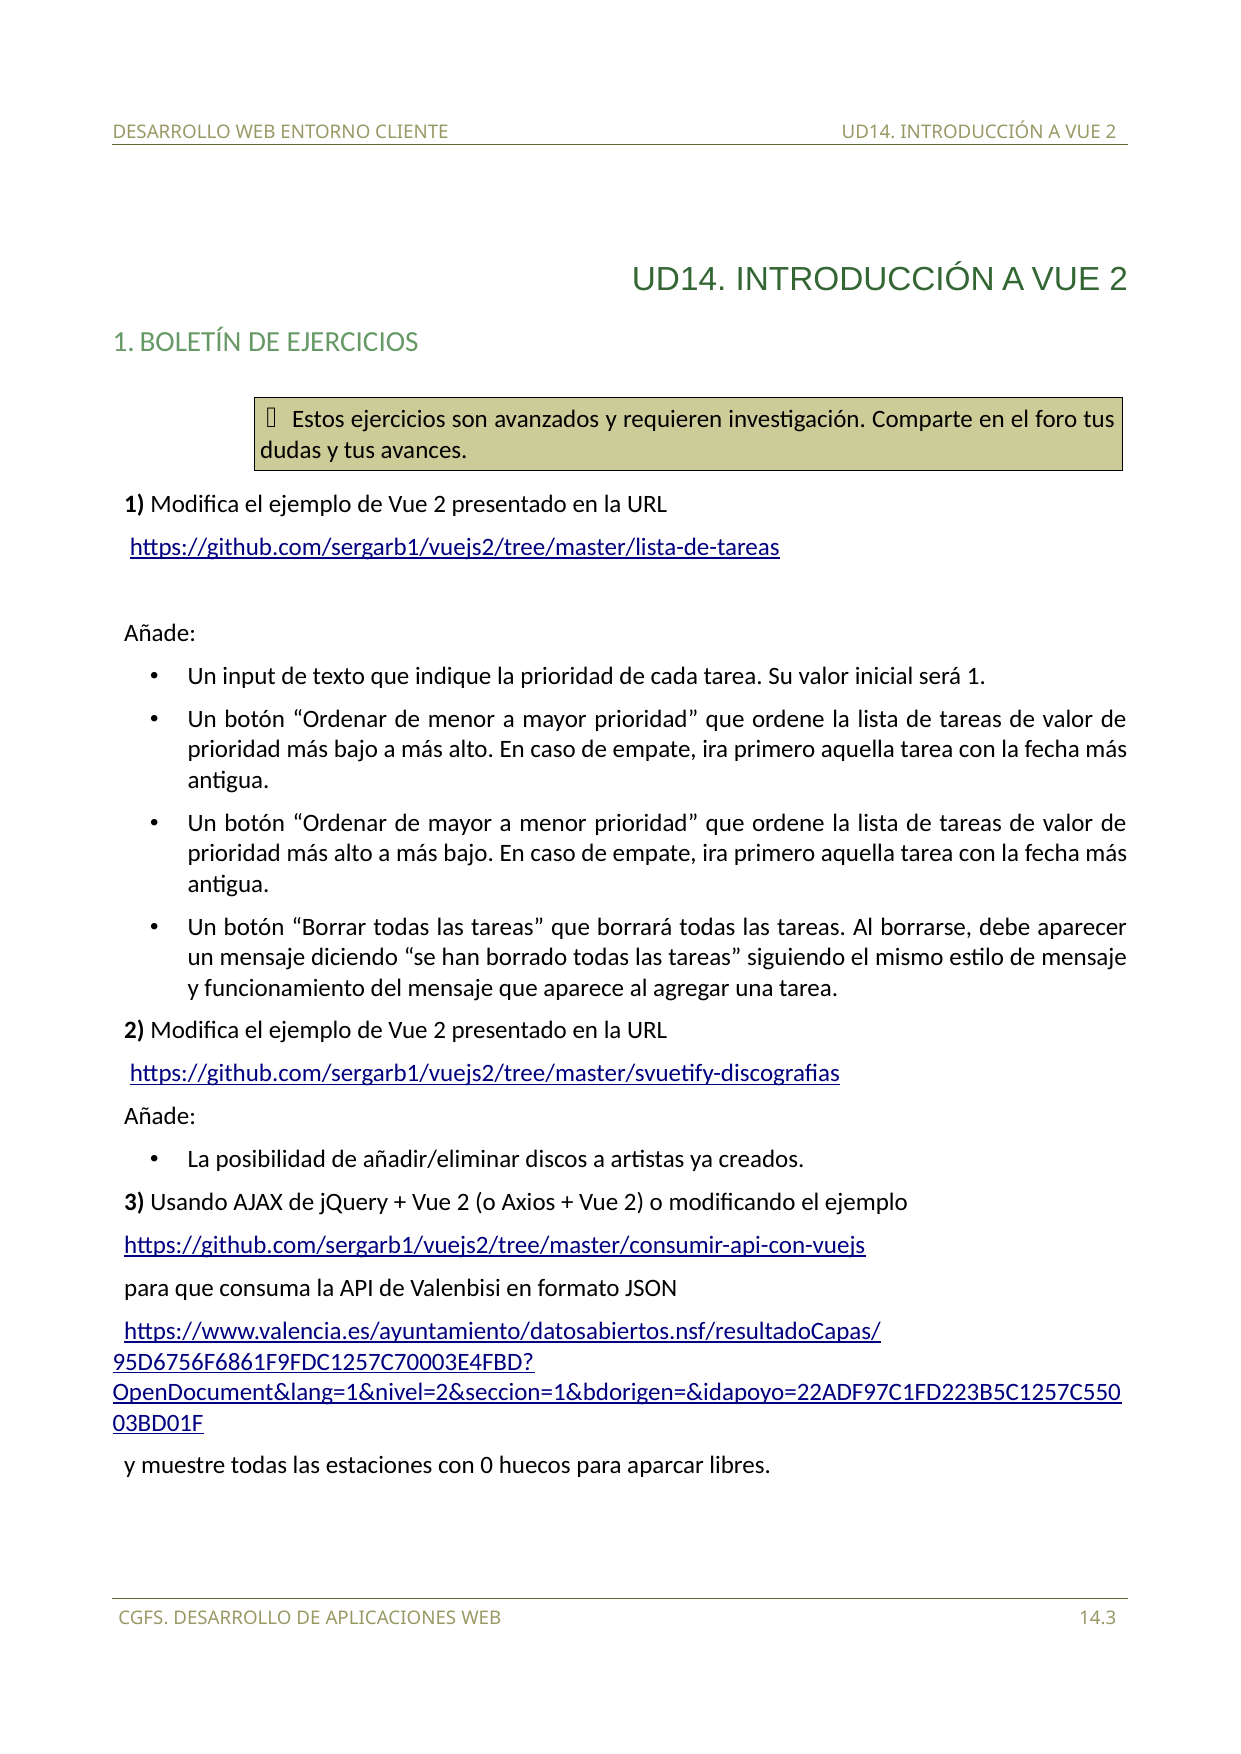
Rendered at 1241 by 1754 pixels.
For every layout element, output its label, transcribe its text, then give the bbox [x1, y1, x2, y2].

text 3) Usando AJAX de jQuery + Vue 2 (o Axios + Vue 2) o modificando el ejemplo [112, 1186, 1128, 1217]
text  Estos ejercicios son avanzados y requieren investigación. Comparte en el foro tus dudas y tus avances. [255, 398, 1122, 470]
text 2) Modifica el ejemplo de Vue 2 presentado en la URL [112, 1015, 1128, 1045]
text Añade: [112, 1101, 1128, 1131]
list Un botón “Ordenar de mayor a menor prioridad” que ordene la lista de tareas de valor de prioridad más alto a más bajo. En caso de empate, ira primero aquella tarea con la fecha más antigua. [150, 807, 1128, 898]
text https://github.com/sergarb1/vuejs2/tree/master/svuetify-discografias [112, 1058, 1128, 1088]
text https://github.com/sergarb1/vuejs2/tree/master/lista-de-tareas [112, 531, 1128, 562]
text https://www.valencia.es/ayuntamiento/datosabiertos.nsf/resultadoCapas/95D6756F6861F9FDC1257C70003E4FBD?OpenDocument&lang=1&nivel=2&seccion=1&bdorigen=&idapoyo=22ADF97C1FD223B5C1257C55003BD01F [112, 1315, 1128, 1437]
list La posibilidad de añadir/eliminar discos a artistas ya creados. [150, 1143, 1128, 1174]
text y muestre todas las estaciones con 0 huecos para aparcar libres. [112, 1449, 1128, 1480]
list Un botón “Ordenar de menor a mayor prioridad” que ordene la lista de tareas de valor de prioridad más bajo a más alto. En caso de empate, ira primero aquella tarea con la fecha más antigua. [150, 703, 1128, 794]
list Un input de texto que indique la prioridad de cada tarea. Su valor inicial será 1. [150, 660, 1128, 690]
text Añade: [112, 617, 1128, 647]
list Un botón “Borrar todas las tareas” que borrará todas las tareas. Al borrarse, debe aparecer un mensaje diciendo “se han borrado todas las tareas” siguiendo el mismo estilo de mensaje y funcionamiento del mensaje que aparece al agregar una tarea. [150, 911, 1128, 1002]
text 1) Modifica el ejemplo de Vue 2 presentado en la URL [112, 488, 1128, 519]
text https://github.com/sergarb1/vuejs2/tree/master/consumir-api-con-vuejs [112, 1229, 1128, 1260]
text para que consuma la API de Valenbisi en formato JSON [112, 1272, 1128, 1303]
subtitle Boletín de ejercicios [112, 323, 1128, 358]
text UD14. Introducción a Vue 2 [112, 259, 1128, 298]
